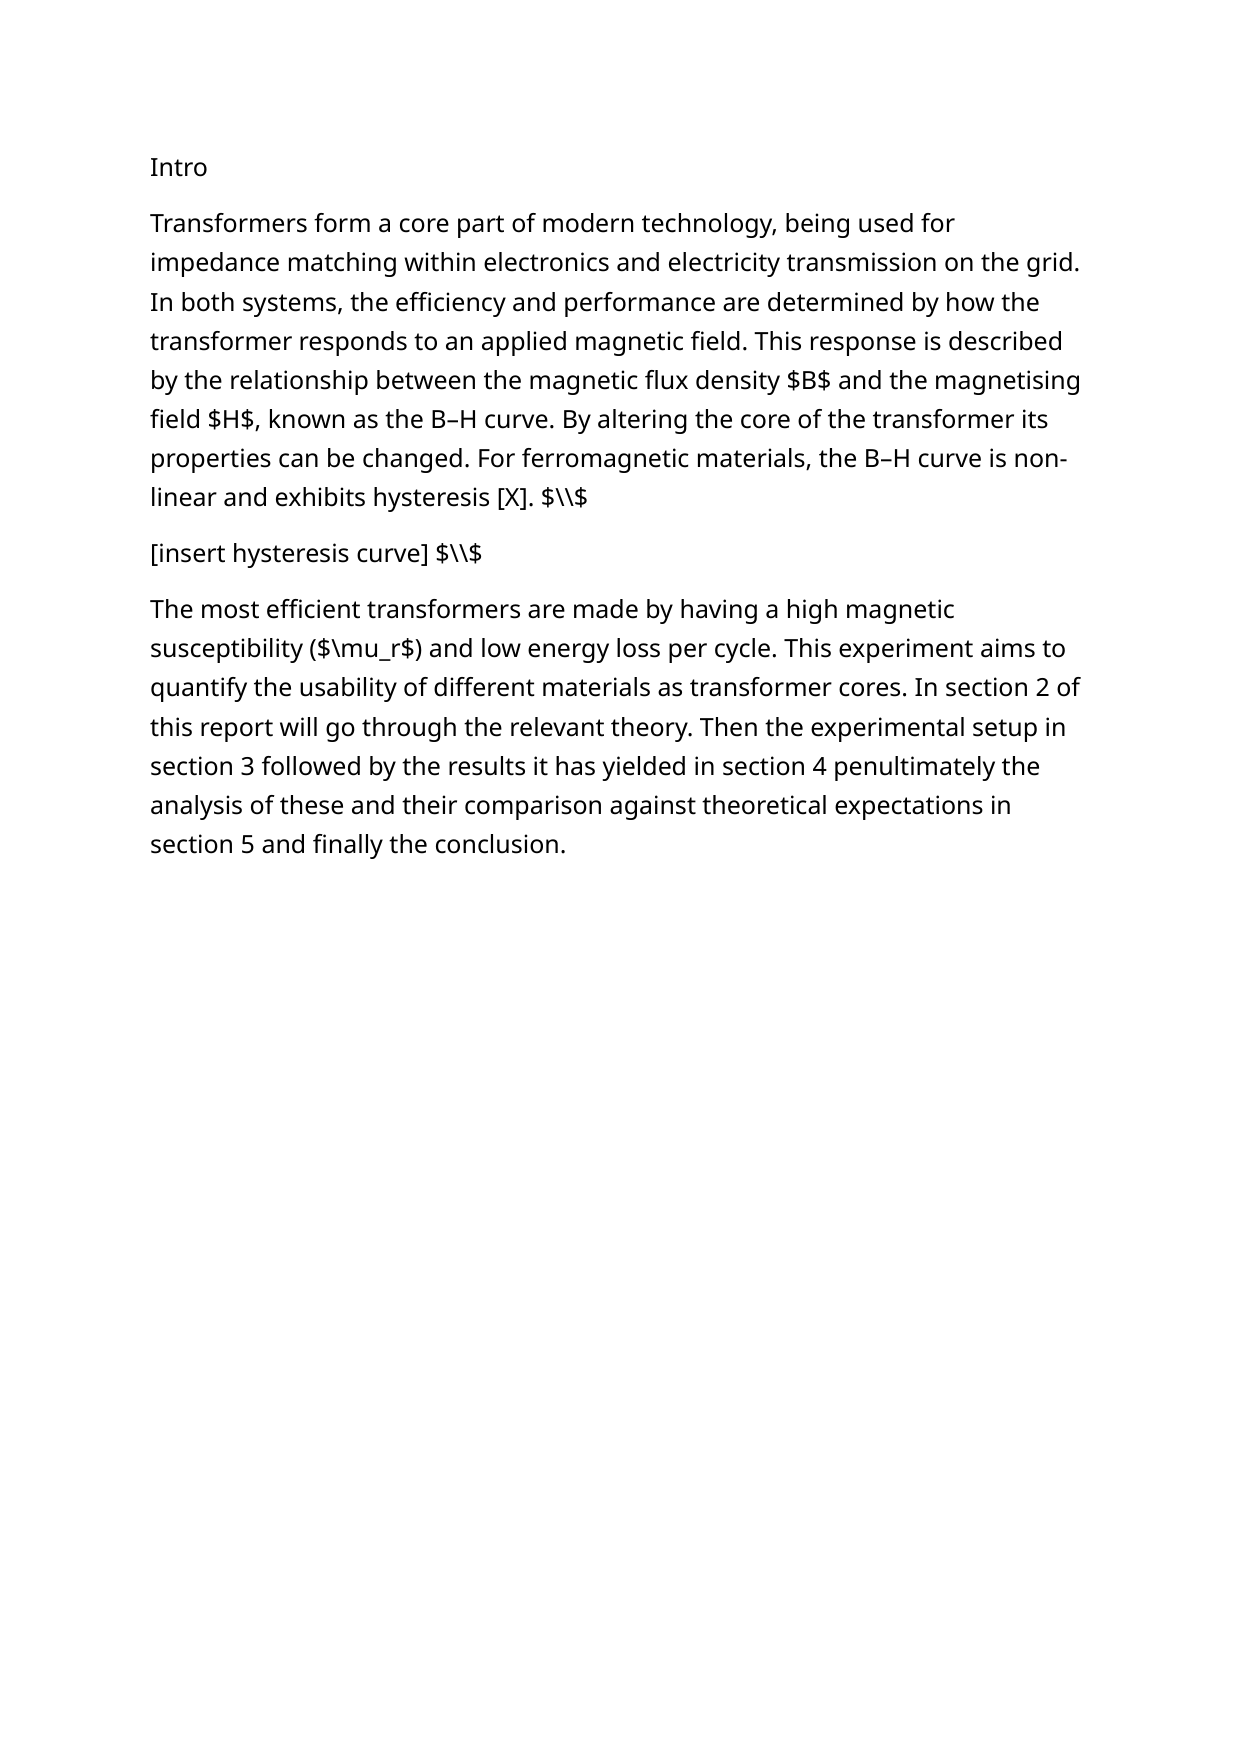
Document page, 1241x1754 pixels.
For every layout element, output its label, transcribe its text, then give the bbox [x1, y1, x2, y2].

text Intro [150, 150, 1090, 184]
text [insert hysteresis curve] $\\$ [150, 536, 1090, 570]
text The most efficient transformers are made by having a high magnetic susceptibility ($\mu_r$) and low energy loss per cycle. This experiment aims to quantify the usability of different materials as transformer cores. In section 2 of this report will go through the relevant theory. Then the experimental setup in section 3 followed by the results it has yielded in section 4 penultimately the analysis of these and their comparison against theoretical expectations in section 5 and finally the conclusion. [150, 592, 1090, 861]
text Transformers form a core part of modern technology, being used for impedance matching within electronics and electricity transmission on the grid. In both systems, the efficiency and performance are determined by how the transformer responds to an applied magnetic field. This response is described by the relationship between the magnetic flux density $B$ and the magnetising field $H$, known as the B–H curve. By altering the core of the transformer its properties can be changed. For ferromagnetic materials, the B–H curve is non-linear and exhibits hysteresis [X]. $\\$ [150, 206, 1090, 514]
